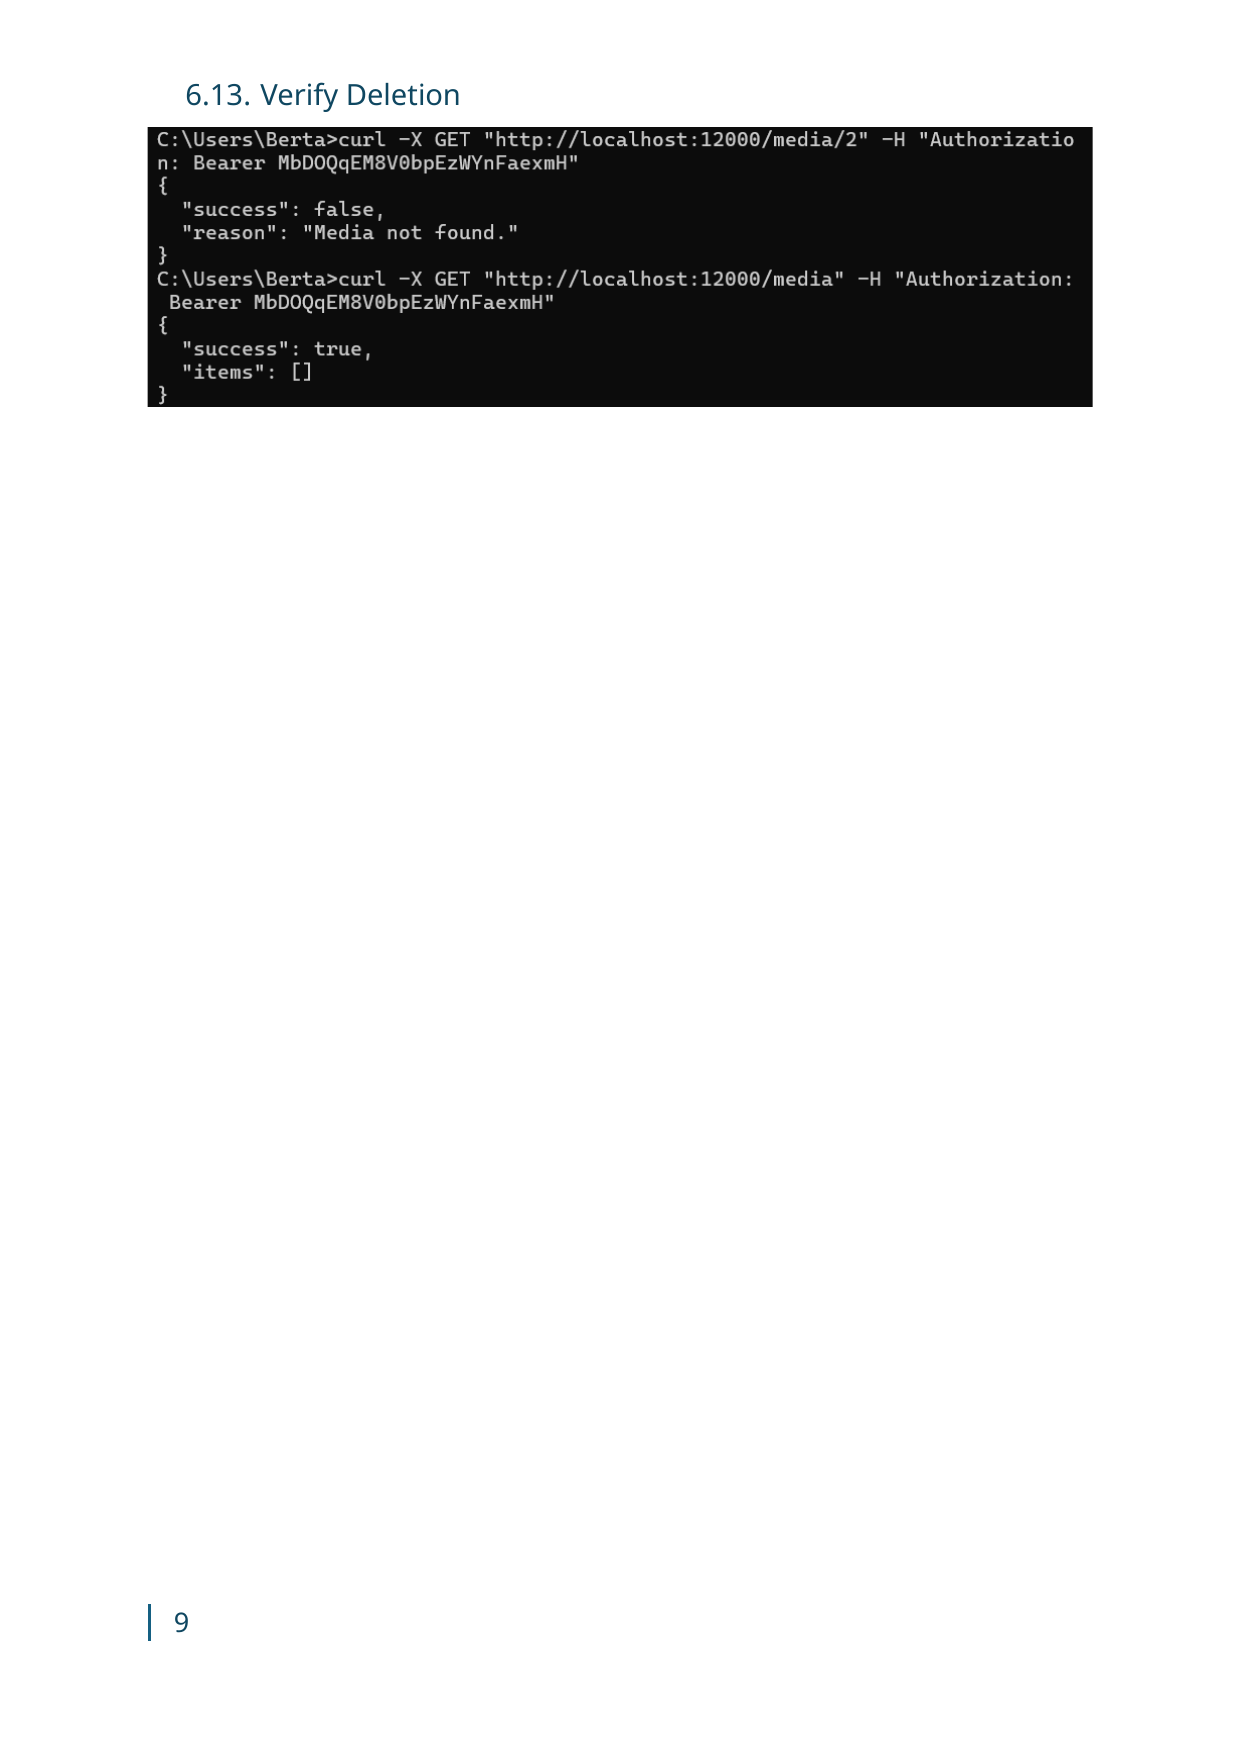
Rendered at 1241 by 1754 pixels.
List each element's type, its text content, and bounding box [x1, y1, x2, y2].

list Verify Deletion [185, 74, 1093, 113]
